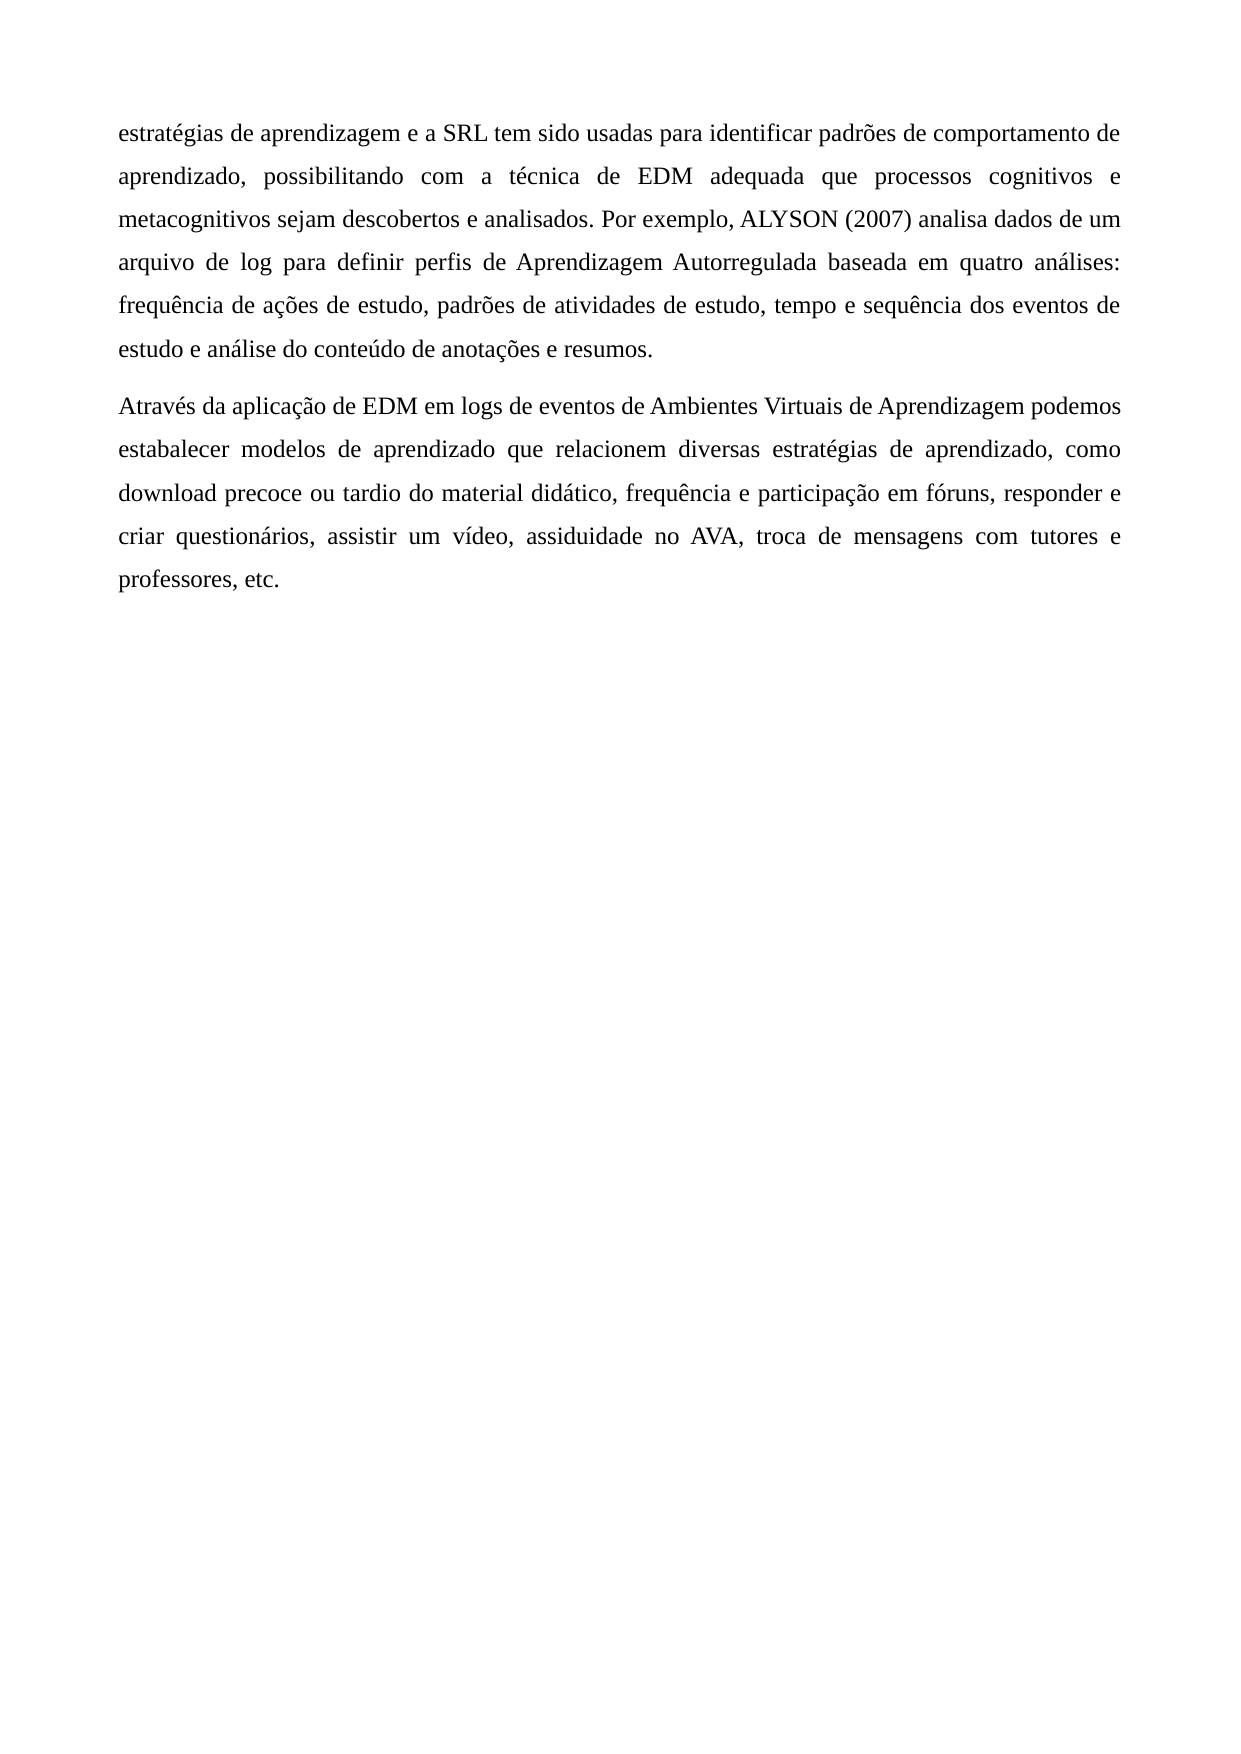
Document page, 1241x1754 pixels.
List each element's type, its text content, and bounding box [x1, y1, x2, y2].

text Através da aplicação de EDM em logs de eventos de Ambientes Virtuais de Aprendizagem podemos estabalecer modelos de aprendizado que relacionem diversas estratégias de aprendizado, como download precoce ou tardio do material didático, frequência e participação em fóruns, responder e criar questionários, assistir um vídeo, assiduidade no AVA, troca de mensagens com tutores e professores, etc. [118, 391, 1122, 593]
text estratégias de aprendizagem e a SRL tem sido usadas para identificar padrões de comportamento de aprendizado, possibilitando com a técnica de EDM adequada que processos cognitivos e metacognitivos sejam descobertos e analisados. Por exemplo, ALYSON (2007) analisa dados de um arquivo de log para definir perfis de Aprendizagem Autorregulada baseada em quatro análises: frequência de ações de estudo, padrões de atividades de estudo, tempo e sequência dos eventos de estudo e análise do conteúdo de anotações e resumos. [118, 118, 1122, 362]
